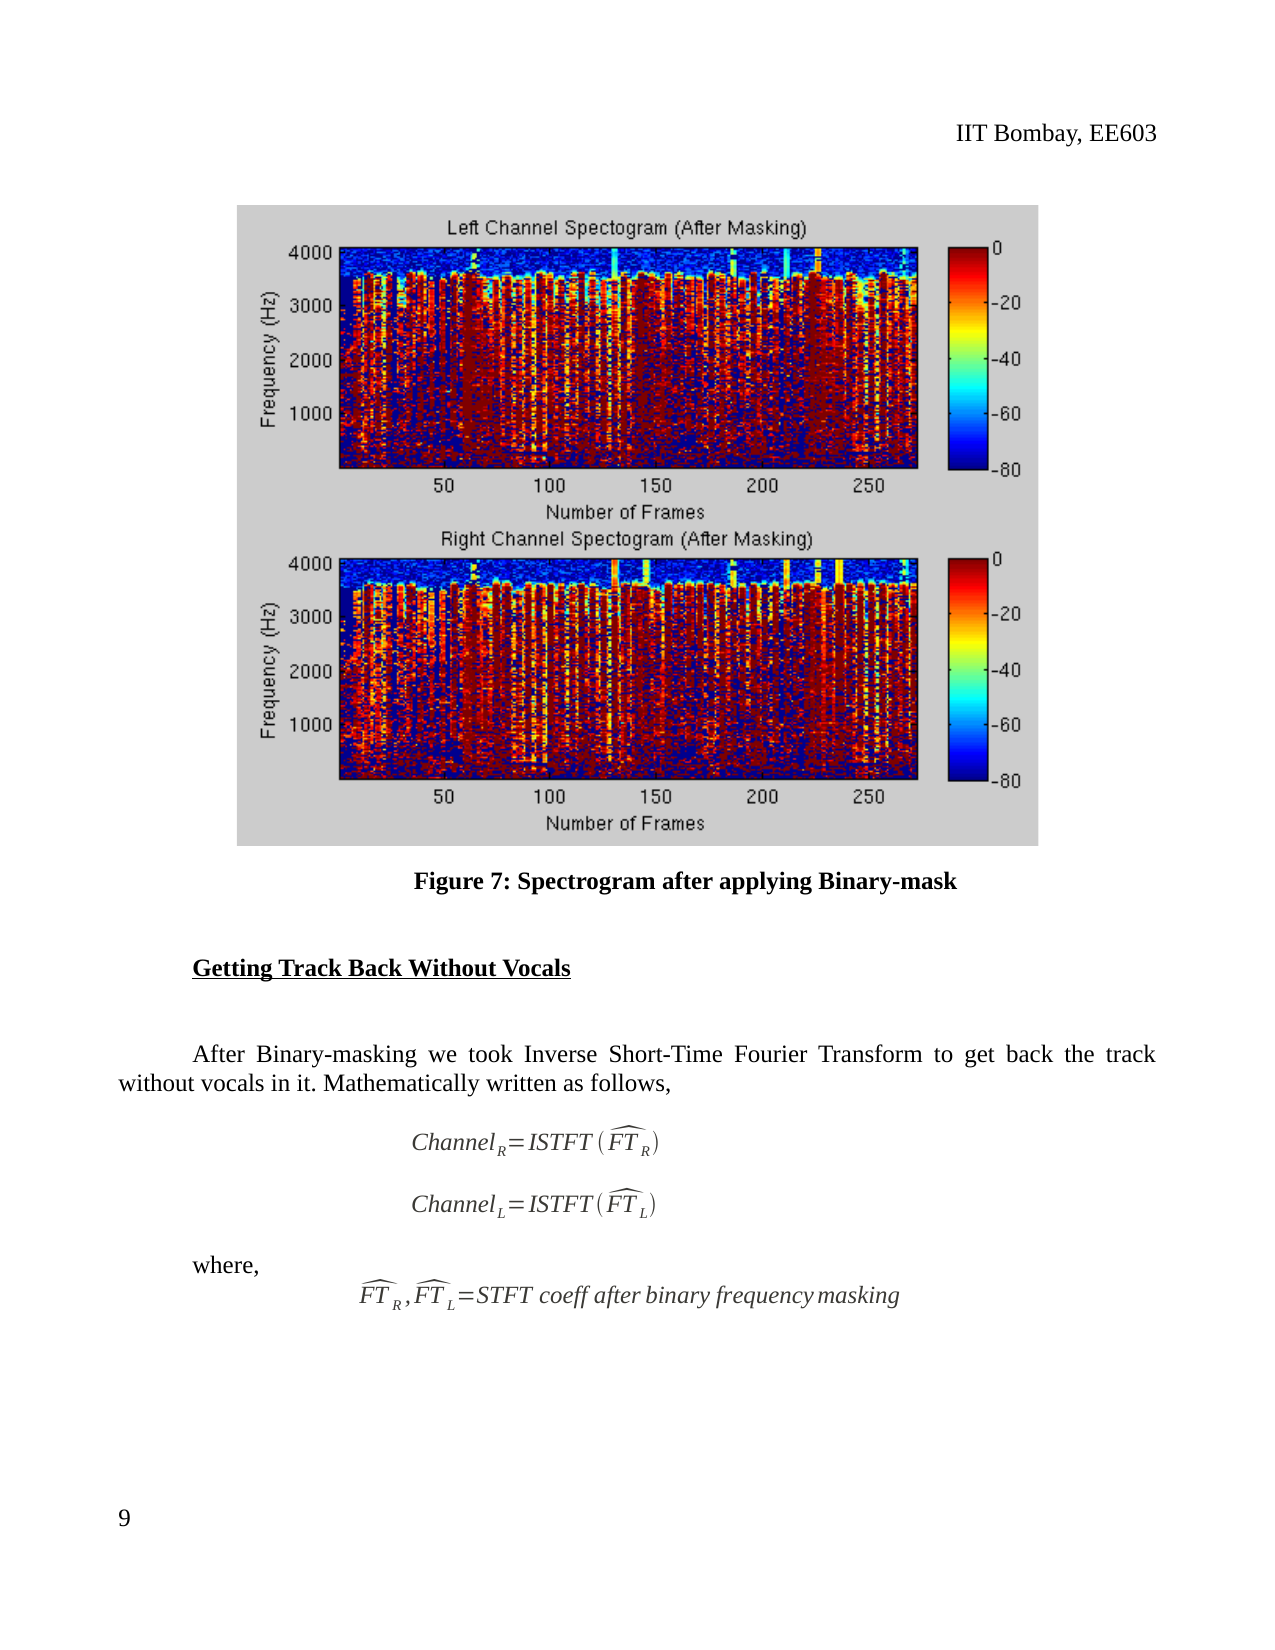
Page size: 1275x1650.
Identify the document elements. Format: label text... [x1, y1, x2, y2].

picture [236, 205, 1039, 846]
text where, [118, 1250, 1157, 1279]
text After Binary-masking we took Inverse Short-Time Fourier Transform to get back the track without vocals in it. Mathematically written as follows, [118, 1039, 1157, 1096]
text Getting Track Back Without Vocals [118, 953, 1157, 981]
text Figure 7: Spectrogram after applying Binary-mask [118, 866, 1157, 895]
